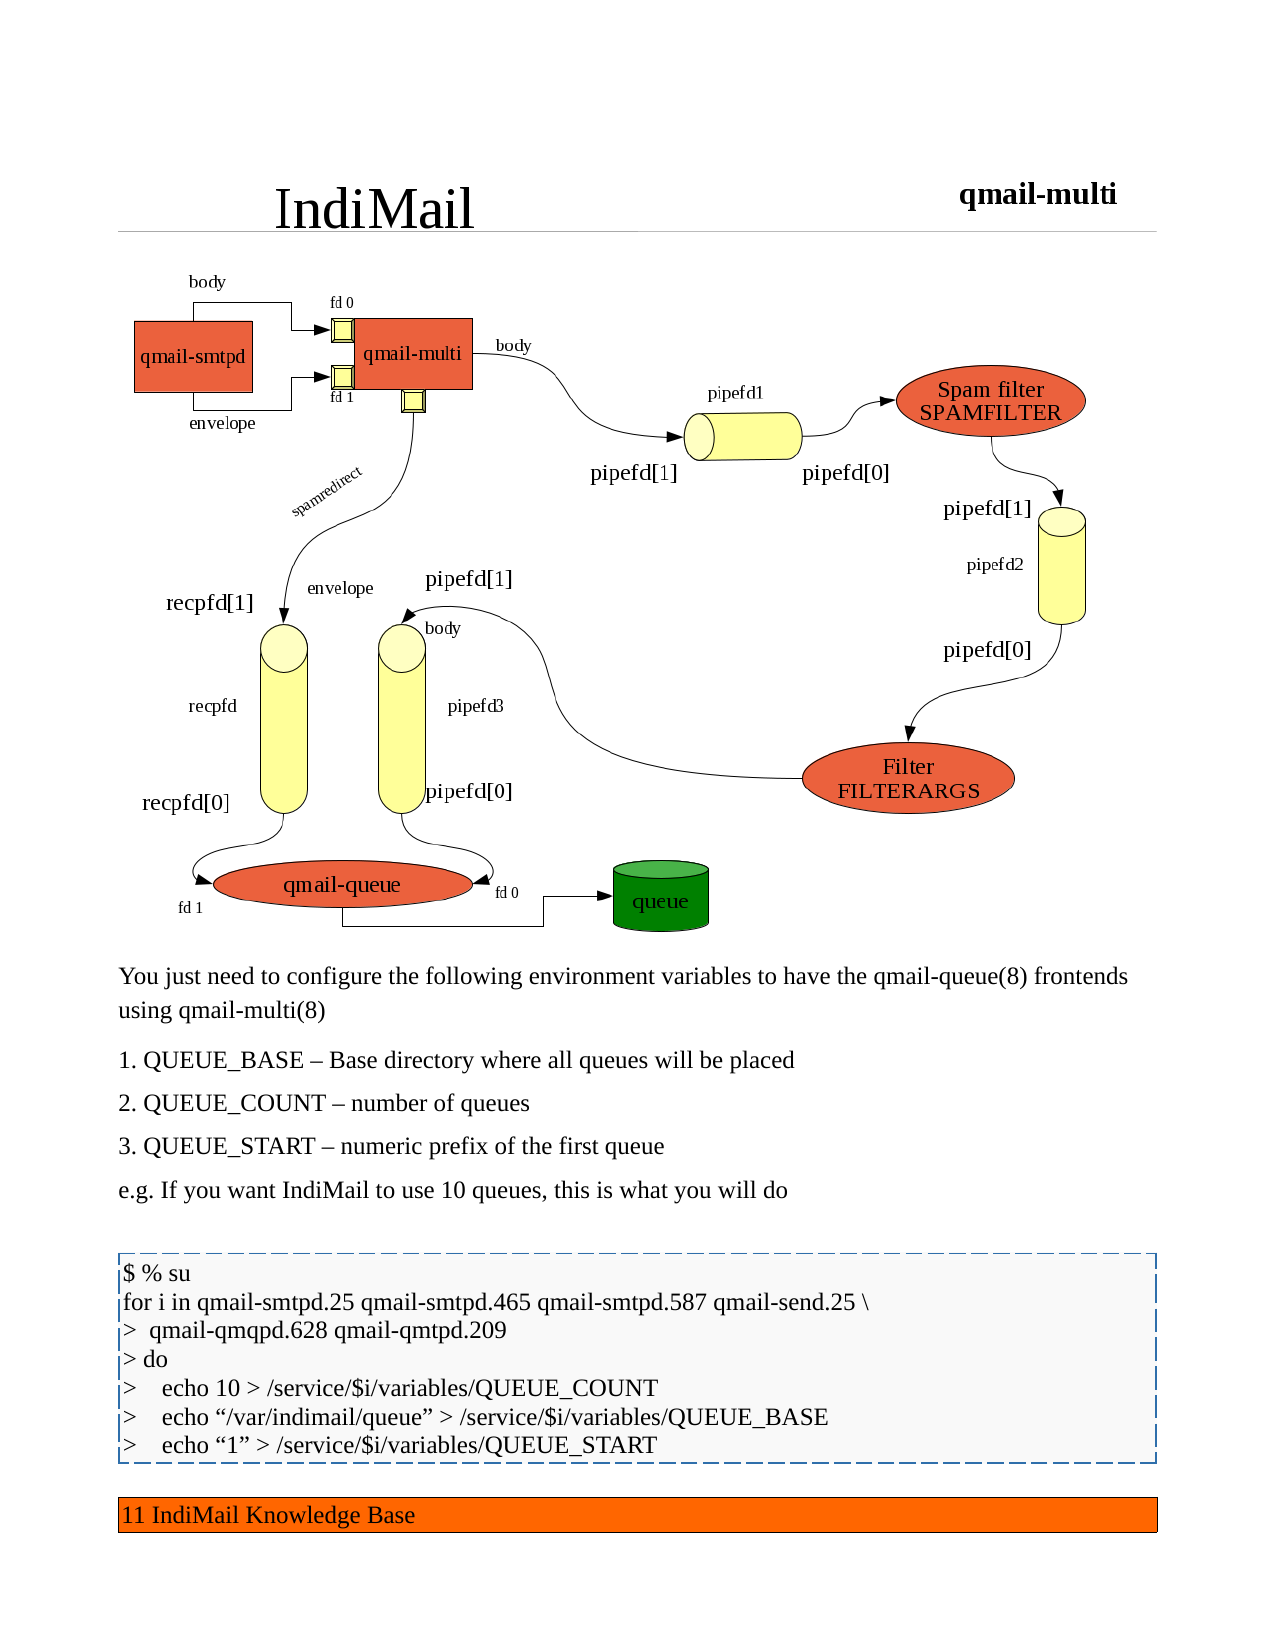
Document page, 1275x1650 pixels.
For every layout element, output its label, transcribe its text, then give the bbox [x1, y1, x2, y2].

text for i in qmail-smtpd.25 qmail-smtpd.465 qmail-smtpd.587 qmail-send.25 \ [118, 1282, 1157, 1311]
text 1. QUEUE_BASE – Base directory where all queues will be placed [118, 1045, 1157, 1073]
text > do [118, 1340, 1157, 1368]
text > echo 10 > /service/$i/variables/QUEUE_COUNT [118, 1368, 1157, 1397]
text $ % su [118, 1252, 1157, 1282]
text You just need to configure the following environment variables to have the qmail-queue(8) frontends using qmail-multi(8) [118, 956, 1157, 1024]
picture [118, 176, 1157, 956]
text 2. QUEUE_COUNT – number of queues [118, 1088, 1157, 1117]
text e.g. If you want IndiMail to use 10 queues, this is what you will do [118, 1175, 1157, 1203]
text > qmail-qmqpd.628 qmail-qmtpd.209 [118, 1311, 1157, 1340]
text > echo “/var/indimail/queue” > /service/$i/variables/QUEUE_BASE [118, 1397, 1157, 1426]
text 3. QUEUE_START – numeric prefix of the first queue [118, 1131, 1157, 1160]
text > echo “1” > /service/$i/variables/QUEUE_START [118, 1426, 1157, 1464]
